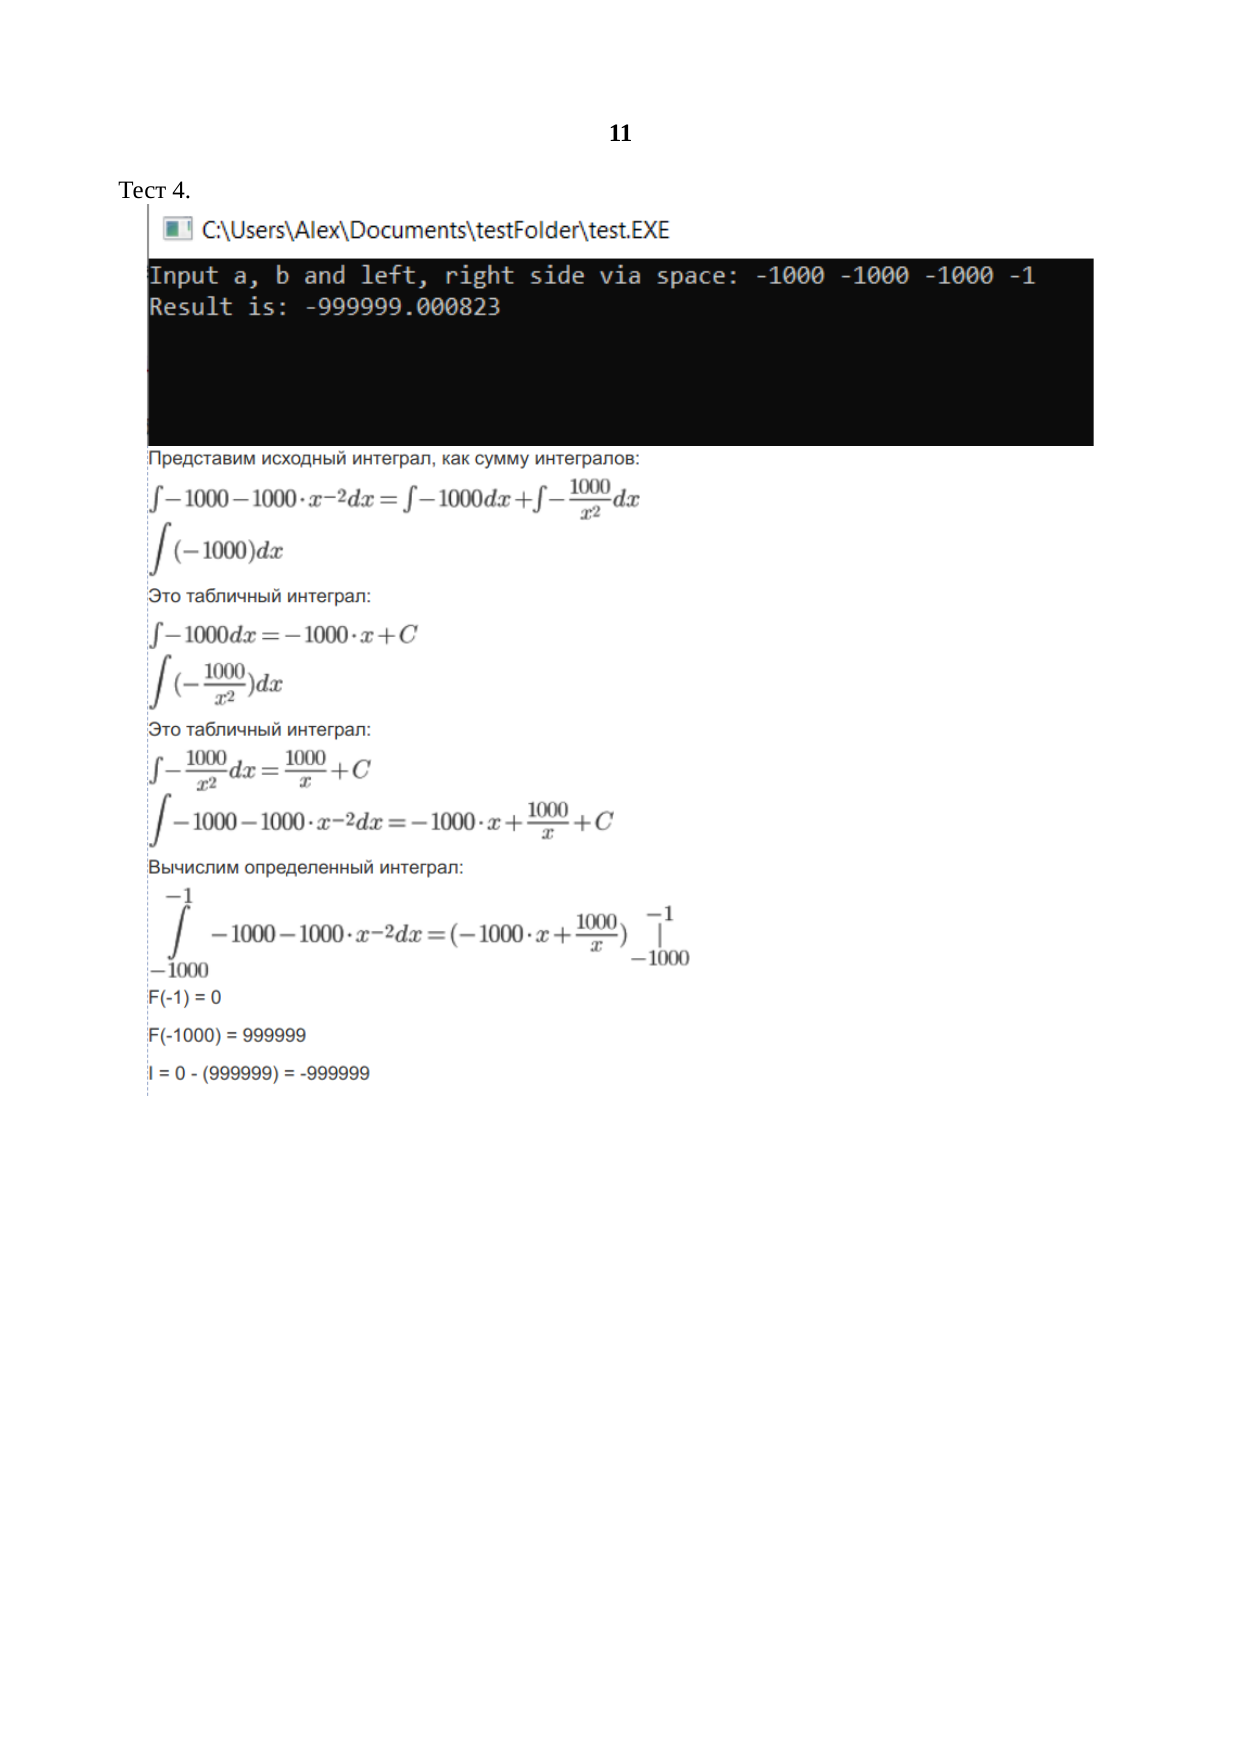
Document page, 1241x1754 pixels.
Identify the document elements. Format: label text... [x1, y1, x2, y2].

text Тест 4. [118, 176, 1122, 204]
picture [146, 204, 1097, 1096]
